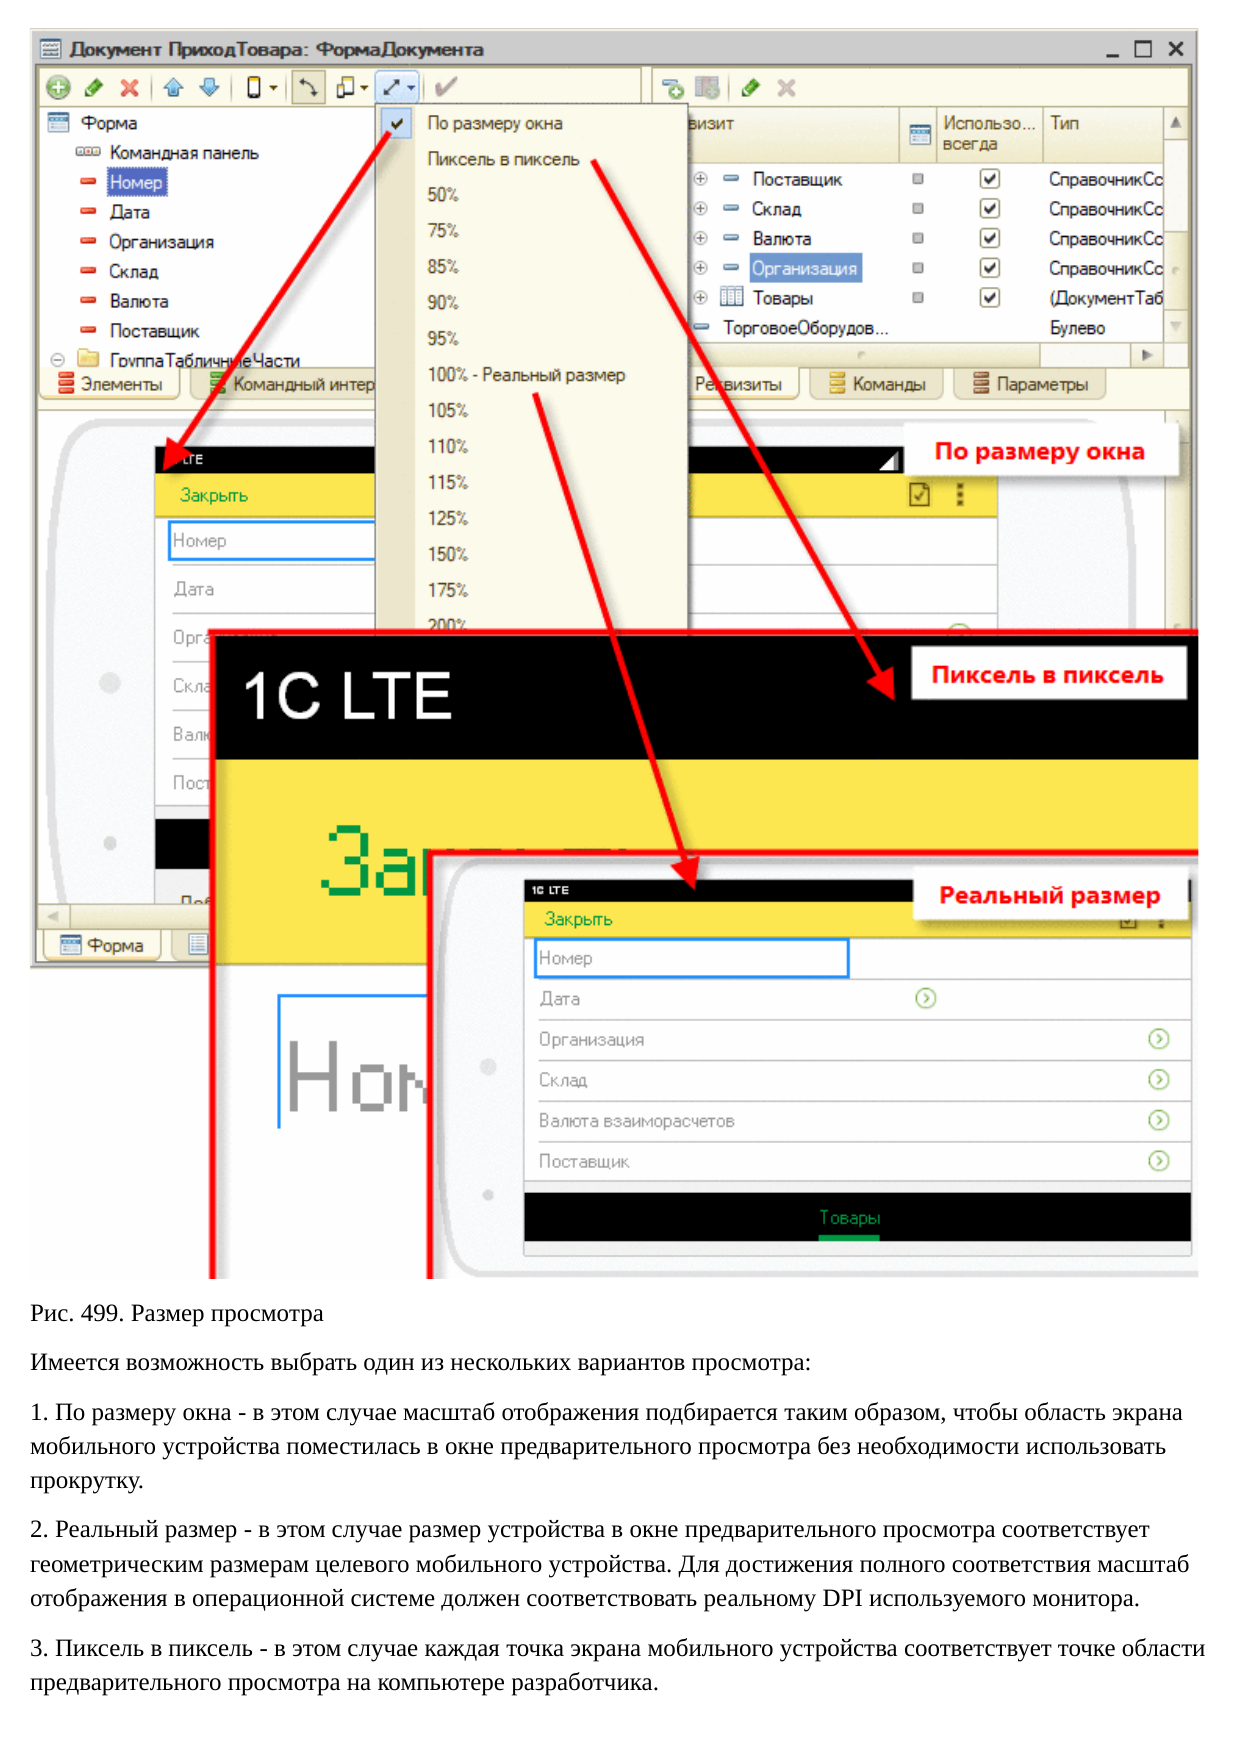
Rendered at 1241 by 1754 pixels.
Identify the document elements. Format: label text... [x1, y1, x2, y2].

text Имеется возможность выбрать один из нескольких вариантов просмотра: [30, 1347, 1211, 1376]
picture [29, 28, 1199, 1279]
text Рис. 499. Размер просмотра [30, 1298, 1211, 1327]
text 2. Реальный размер ‑ в этом случае размер устройства в окне предварительного просмотра соответствует геометрическим размерам целевого мобильного устройства. Для достижения полного соответствия масштаб отображения в операционной системе должен соответствовать реальному DPI используемого монитора. [30, 1514, 1211, 1612]
text 1. По размеру окна ‑ в этом случае масштаб отображения подбирается таким образом, чтобы область экрана мобильного устройства поместилась в окне предварительного просмотра без необходимости использовать прокрутку. [30, 1397, 1211, 1494]
text 3. Пиксель в пиксель ‑ в этом случае каждая точка экрана мобильного устройства соответствует точке области предварительного просмотра на компьютере разработчика. [30, 1633, 1211, 1696]
